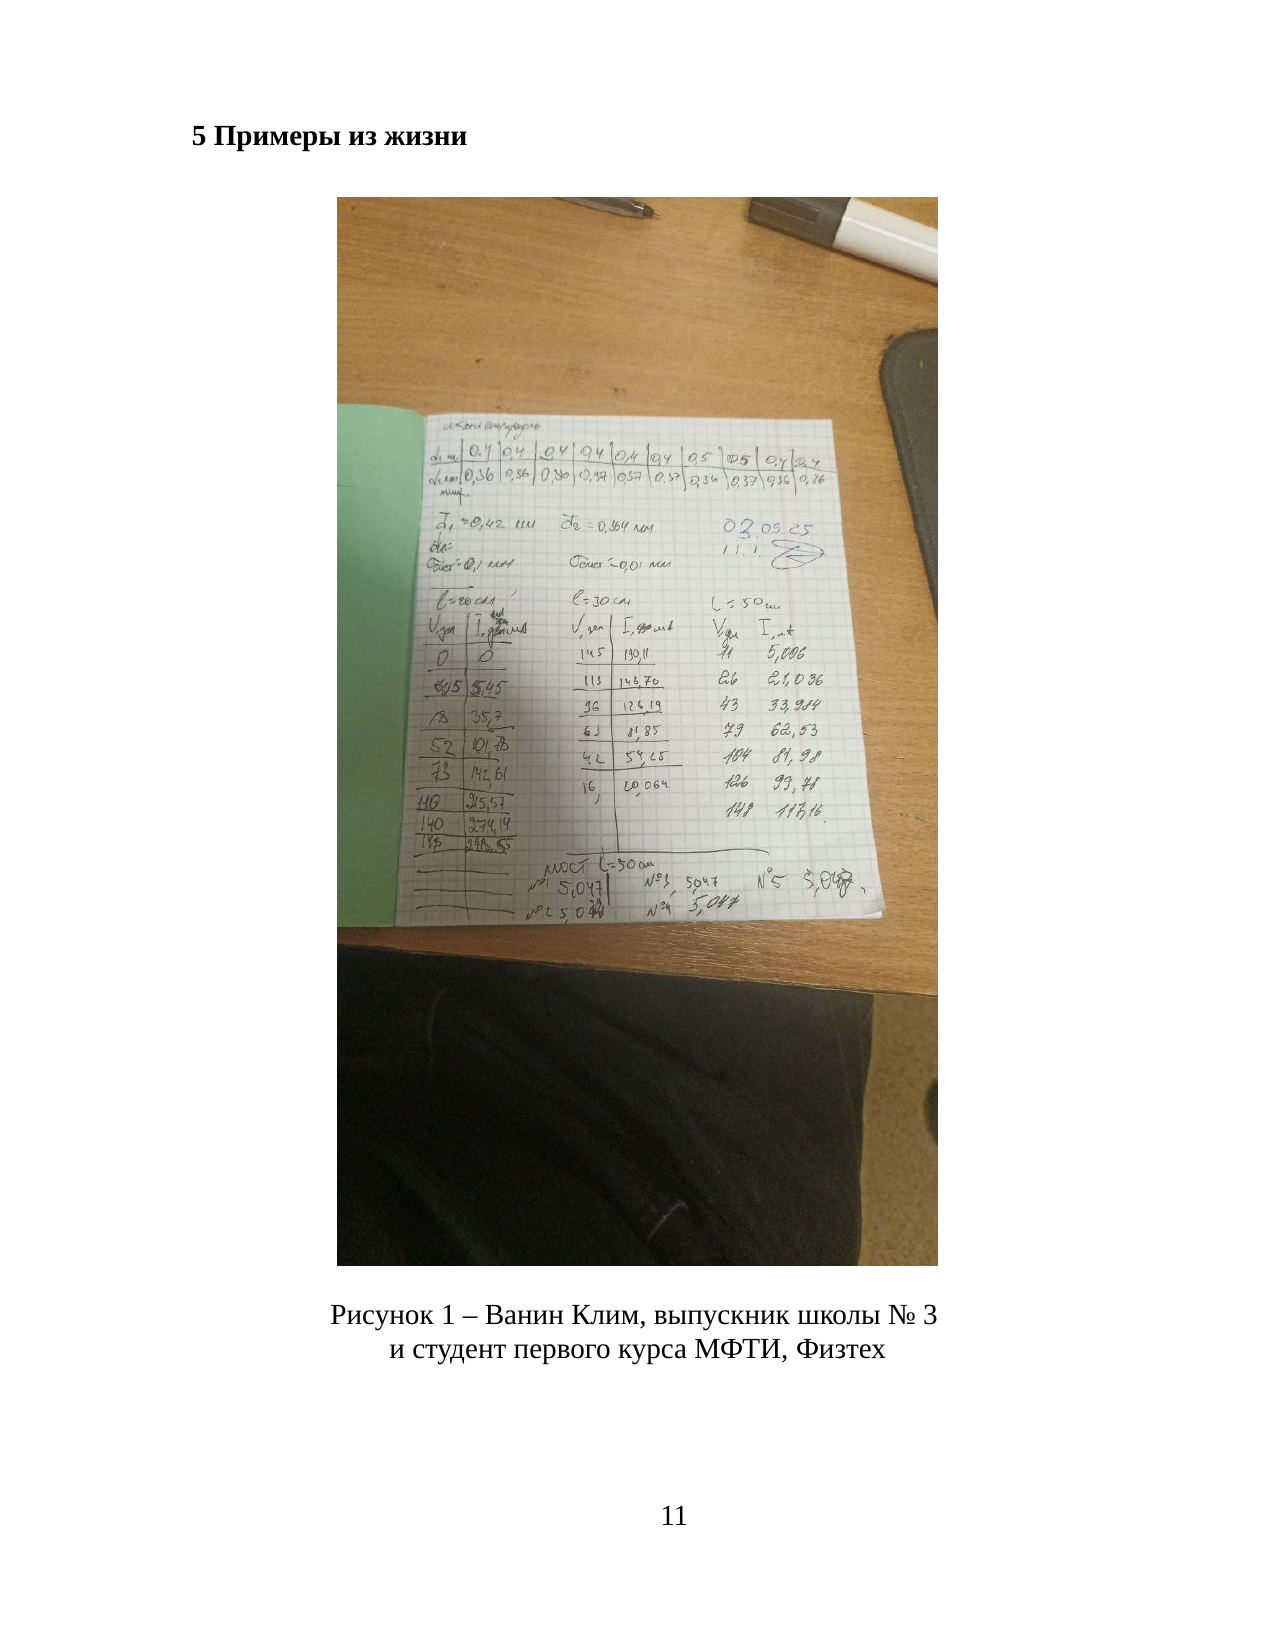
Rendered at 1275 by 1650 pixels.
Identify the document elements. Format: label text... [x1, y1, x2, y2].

subtitle Примеры из жизни [118, 118, 1157, 152]
text Рисунок 1 – Ванин Клим, выпускник школы № 3 и студент первого курса МФТИ, Физтех [118, 1297, 1157, 1364]
picture [337, 197, 938, 1266]
